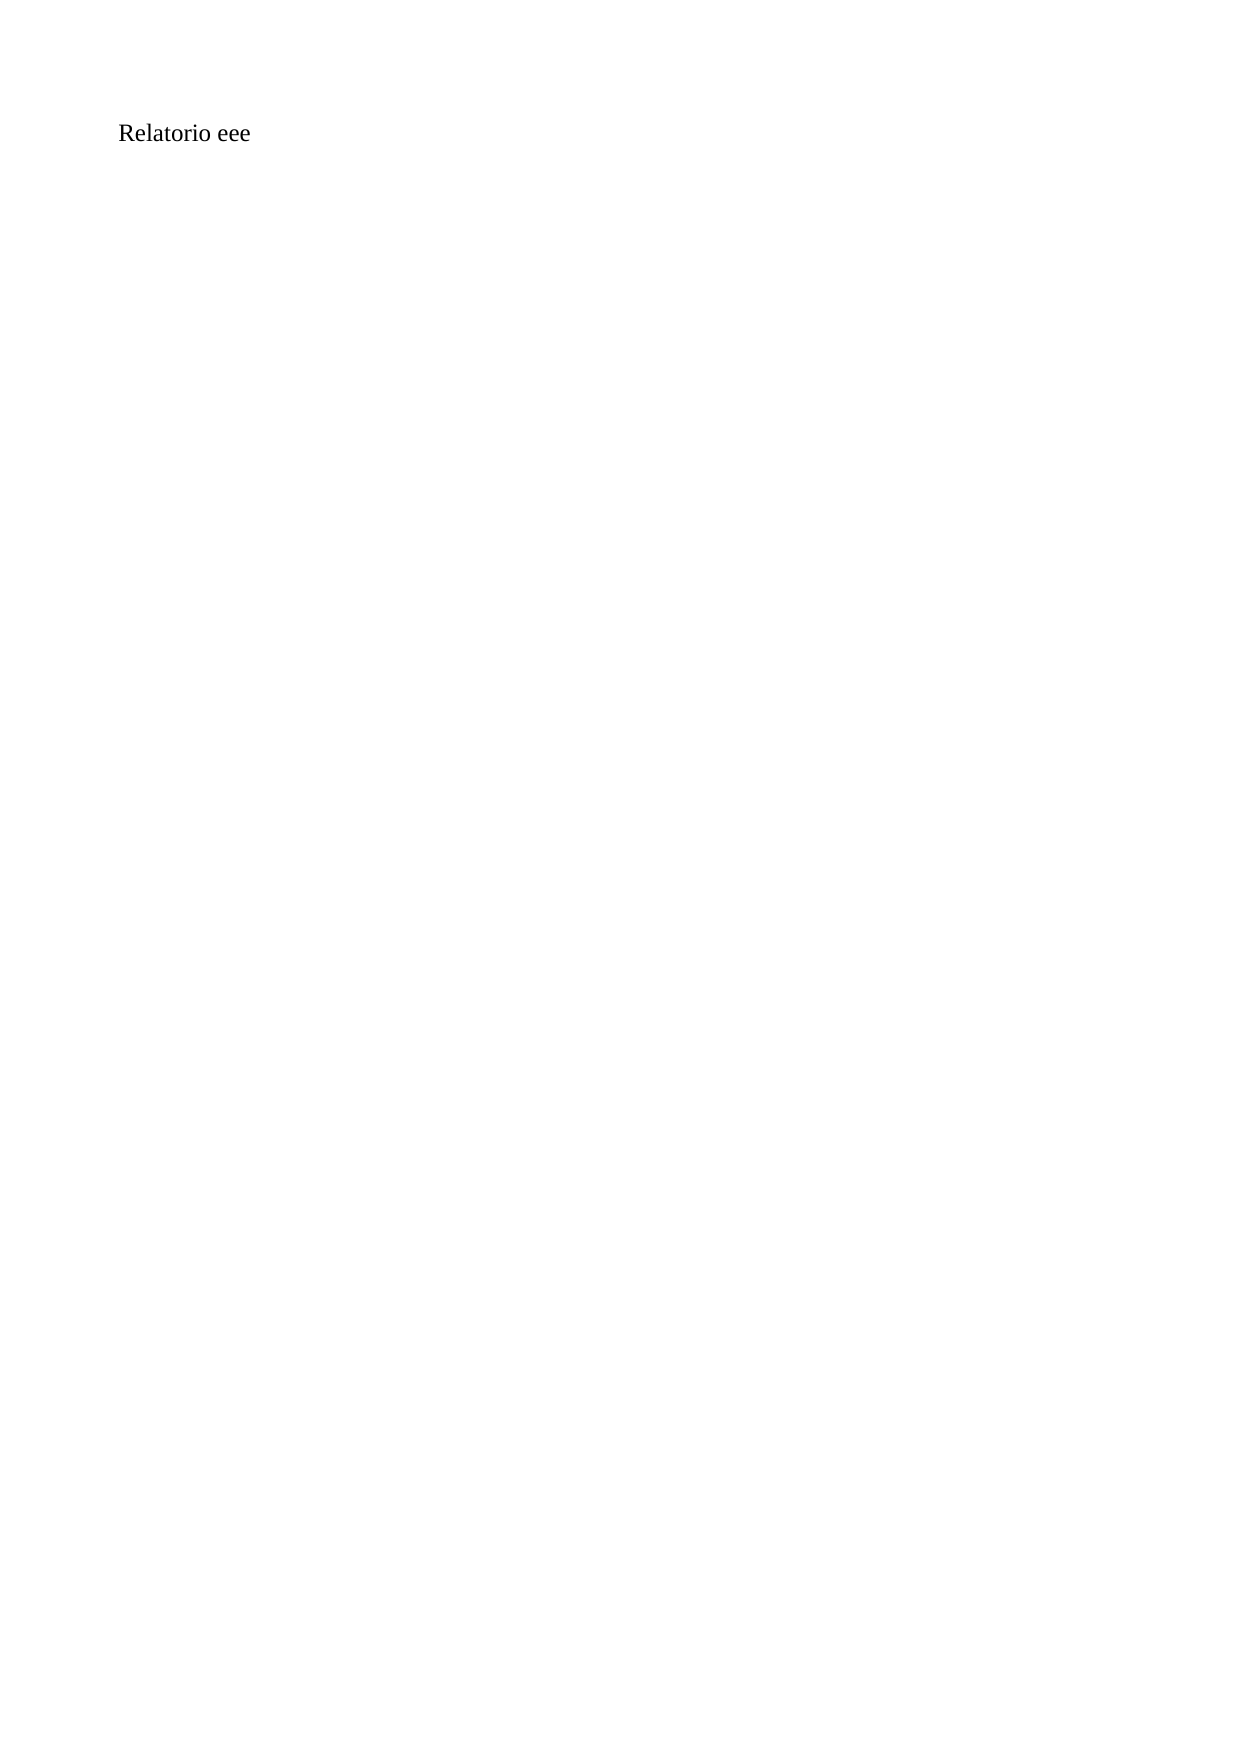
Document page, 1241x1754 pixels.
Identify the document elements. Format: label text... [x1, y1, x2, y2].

text Relatorio eee [118, 118, 1122, 147]
